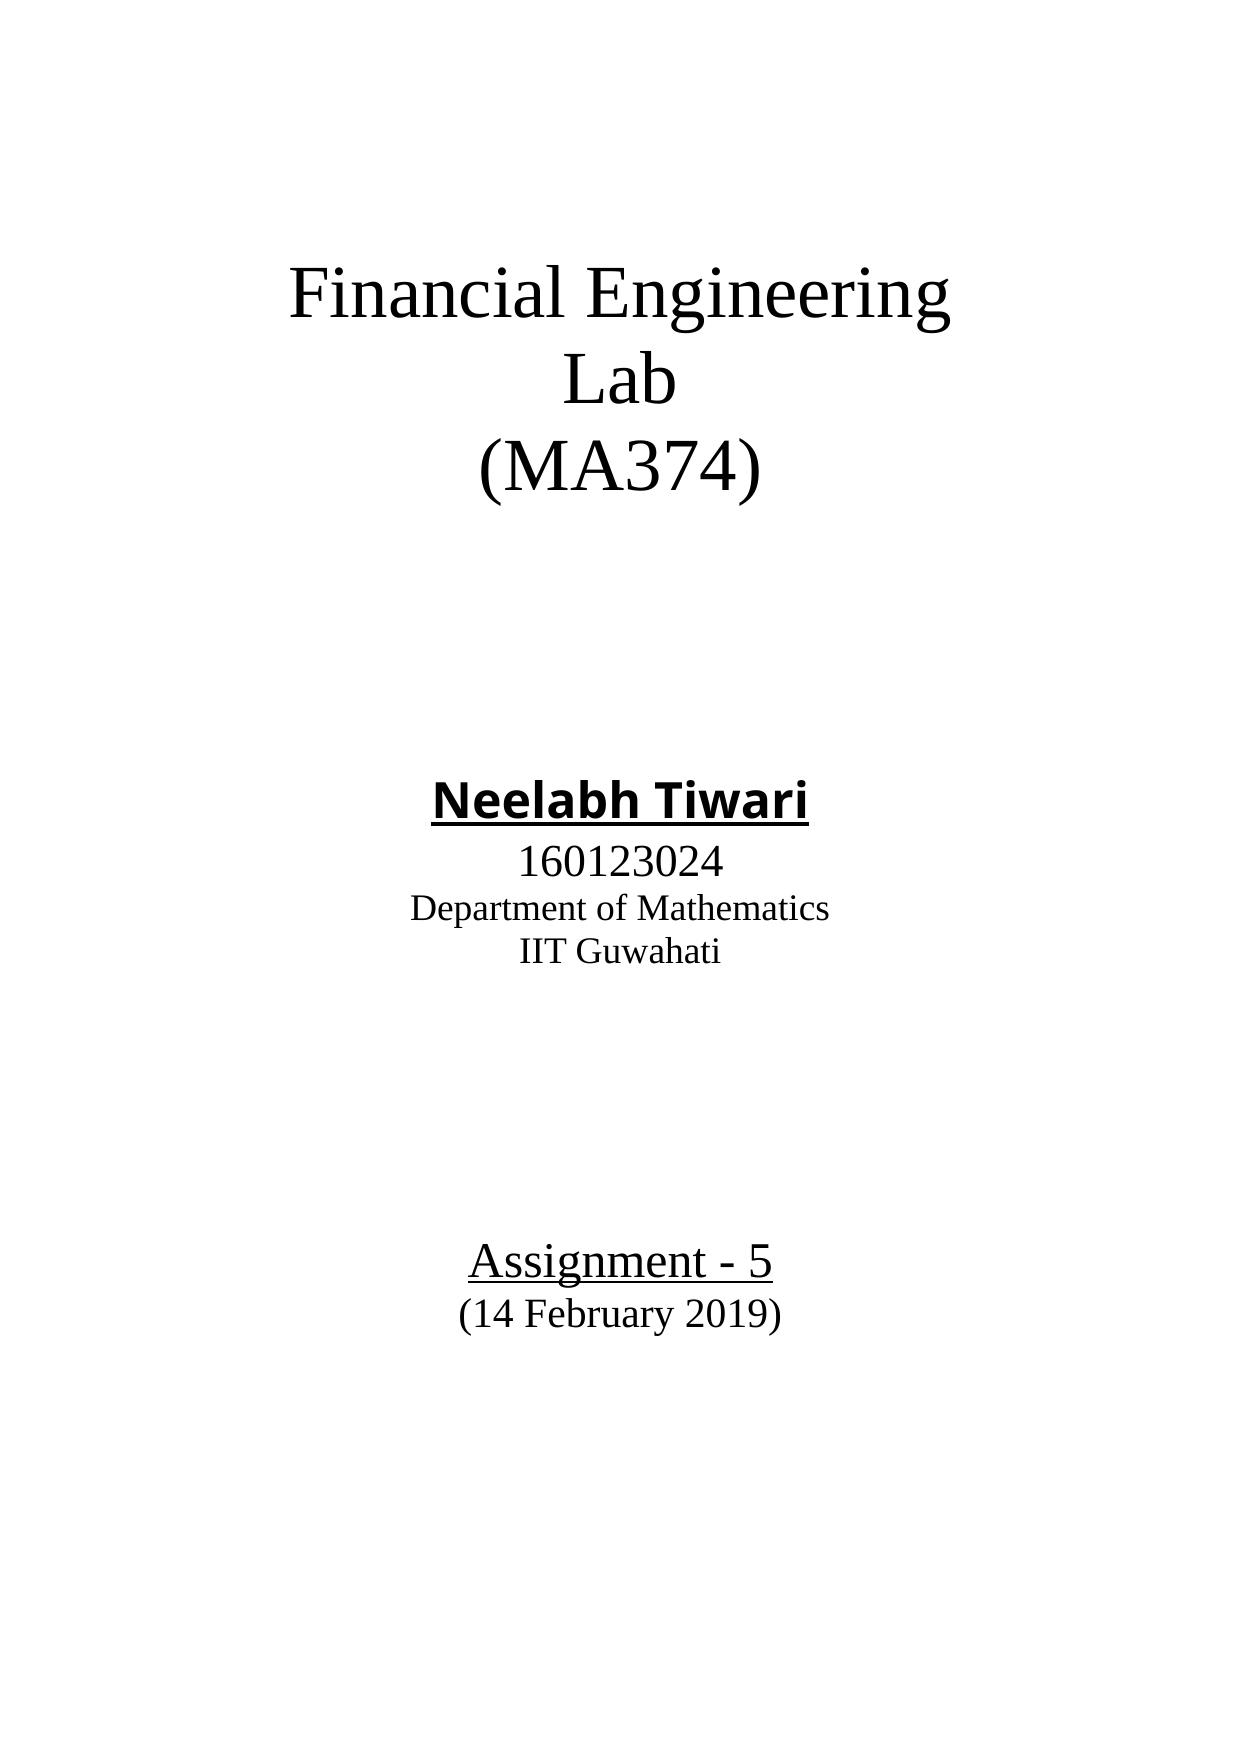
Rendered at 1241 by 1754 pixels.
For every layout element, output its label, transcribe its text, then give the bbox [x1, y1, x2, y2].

text 160123024 [118, 833, 1122, 886]
text Department of Mathematics [118, 886, 1122, 929]
text IIT Guwahati [118, 929, 1122, 972]
text Assignment - 5 [118, 1231, 1122, 1288]
text Lab [118, 334, 1122, 420]
text Neelabh Tiwari [118, 765, 1122, 833]
text (14 February 2019) [118, 1288, 1122, 1336]
text (MA374) [118, 420, 1122, 506]
text Financial Engineering [118, 247, 1122, 334]
